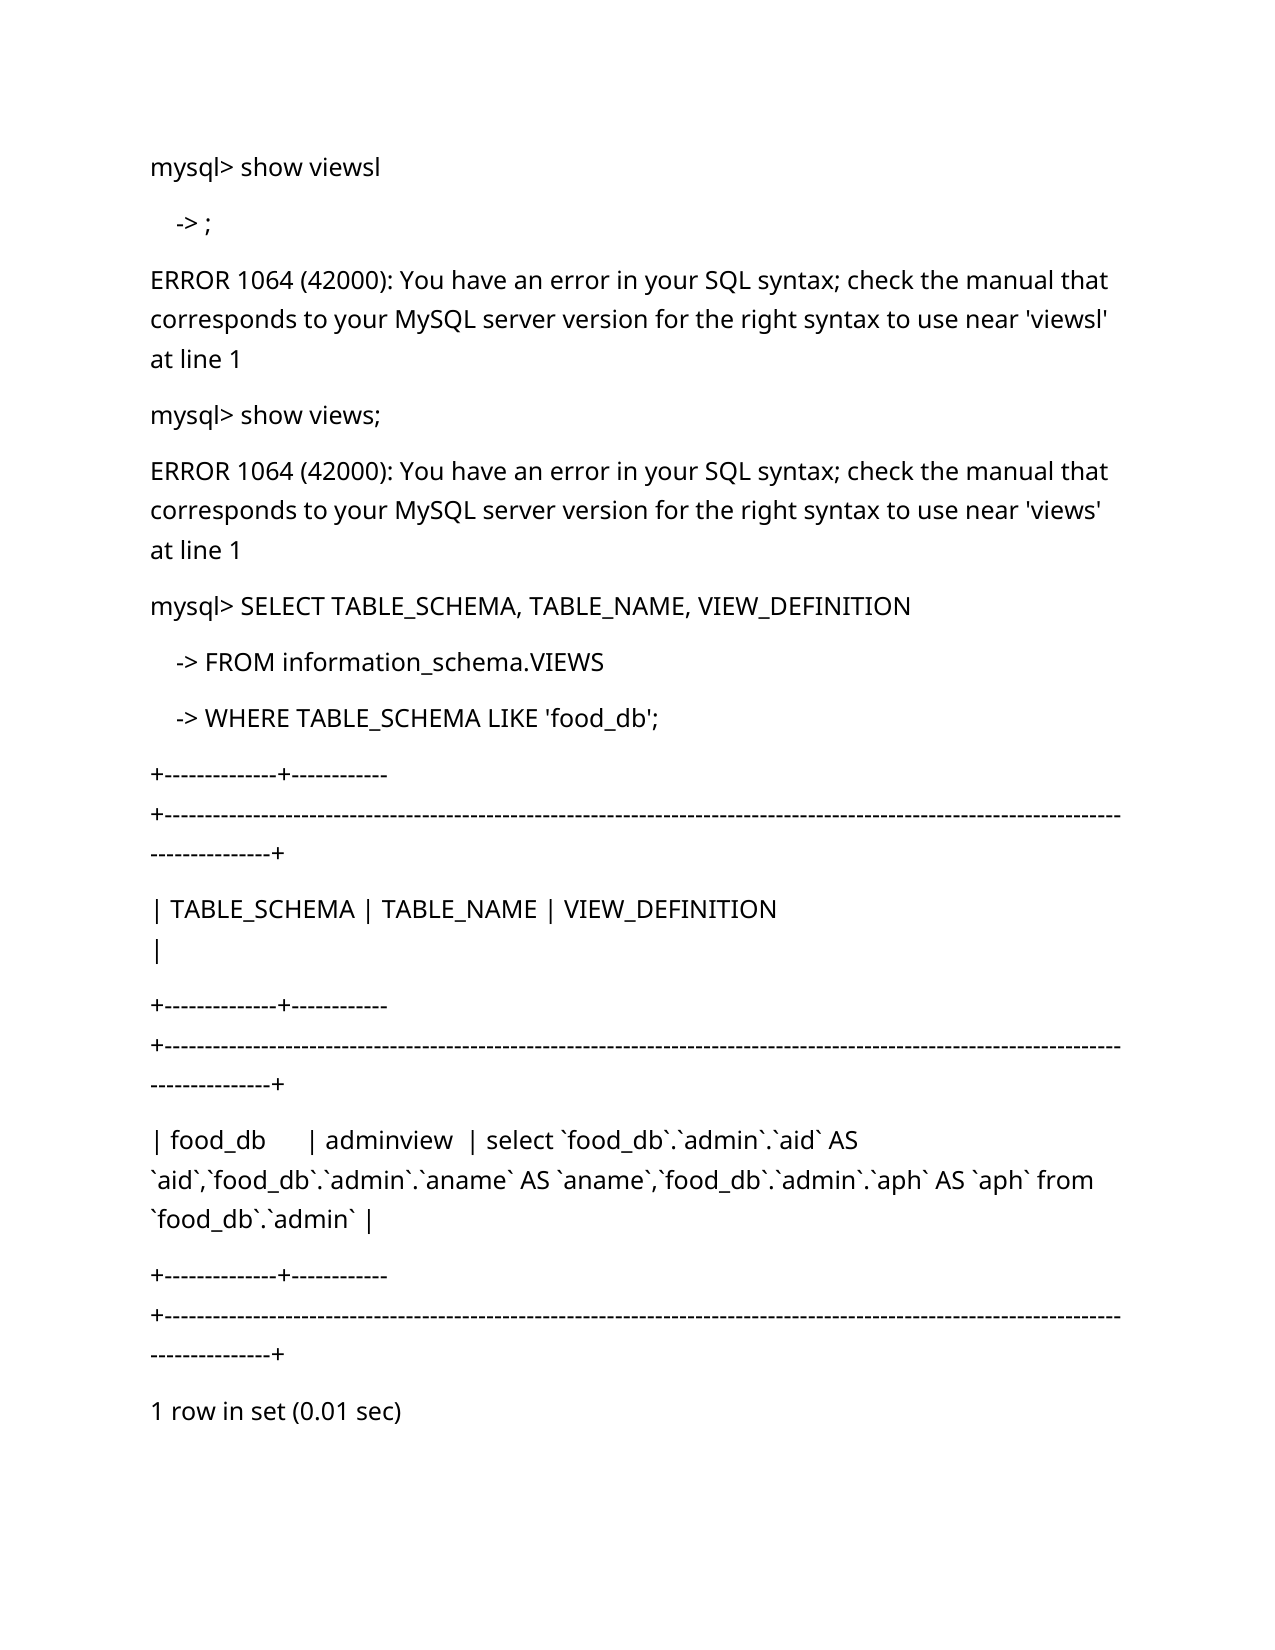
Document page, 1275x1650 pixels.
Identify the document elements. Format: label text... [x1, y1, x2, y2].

text +--------------+------------+--------------------------------------------------------------------------------------------------------------------------------------+ [150, 1258, 1125, 1371]
text ERROR 1064 (42000): You have an error in your SQL syntax; check the manual that corresponds to your MySQL server version for the right syntax to use near 'views' at line 1 [150, 453, 1125, 567]
text -> ; [150, 206, 1125, 240]
text mysql> show views; [150, 397, 1125, 431]
text mysql> SELECT TABLE_SCHEMA, TABLE_NAME, VIEW_DEFINITION [150, 589, 1125, 623]
text | TABLE_SCHEMA | TABLE_NAME | VIEW_DEFINITION | [150, 892, 1125, 966]
text mysql> show viewsl [150, 150, 1125, 184]
text | food_db | adminview | select `food_db`.`admin`.`aid` AS `aid`,`food_db`.`admin`.`aname` AS `aname`,`food_db`.`admin`.`aph` AS `aph` from `food_db`.`admin` | [150, 1123, 1125, 1236]
text +--------------+------------+--------------------------------------------------------------------------------------------------------------------------------------+ [150, 757, 1125, 870]
text ERROR 1064 (42000): You have an error in your SQL syntax; check the manual that corresponds to your MySQL server version for the right syntax to use near 'viewsl' at line 1 [150, 262, 1125, 375]
text -> FROM information_schema.VIEWS [150, 645, 1125, 679]
text +--------------+------------+--------------------------------------------------------------------------------------------------------------------------------------+ [150, 988, 1125, 1101]
text -> WHERE TABLE_SCHEMA LIKE 'food_db'; [150, 701, 1125, 735]
text 1 row in set (0.01 sec) [150, 1393, 1125, 1427]
